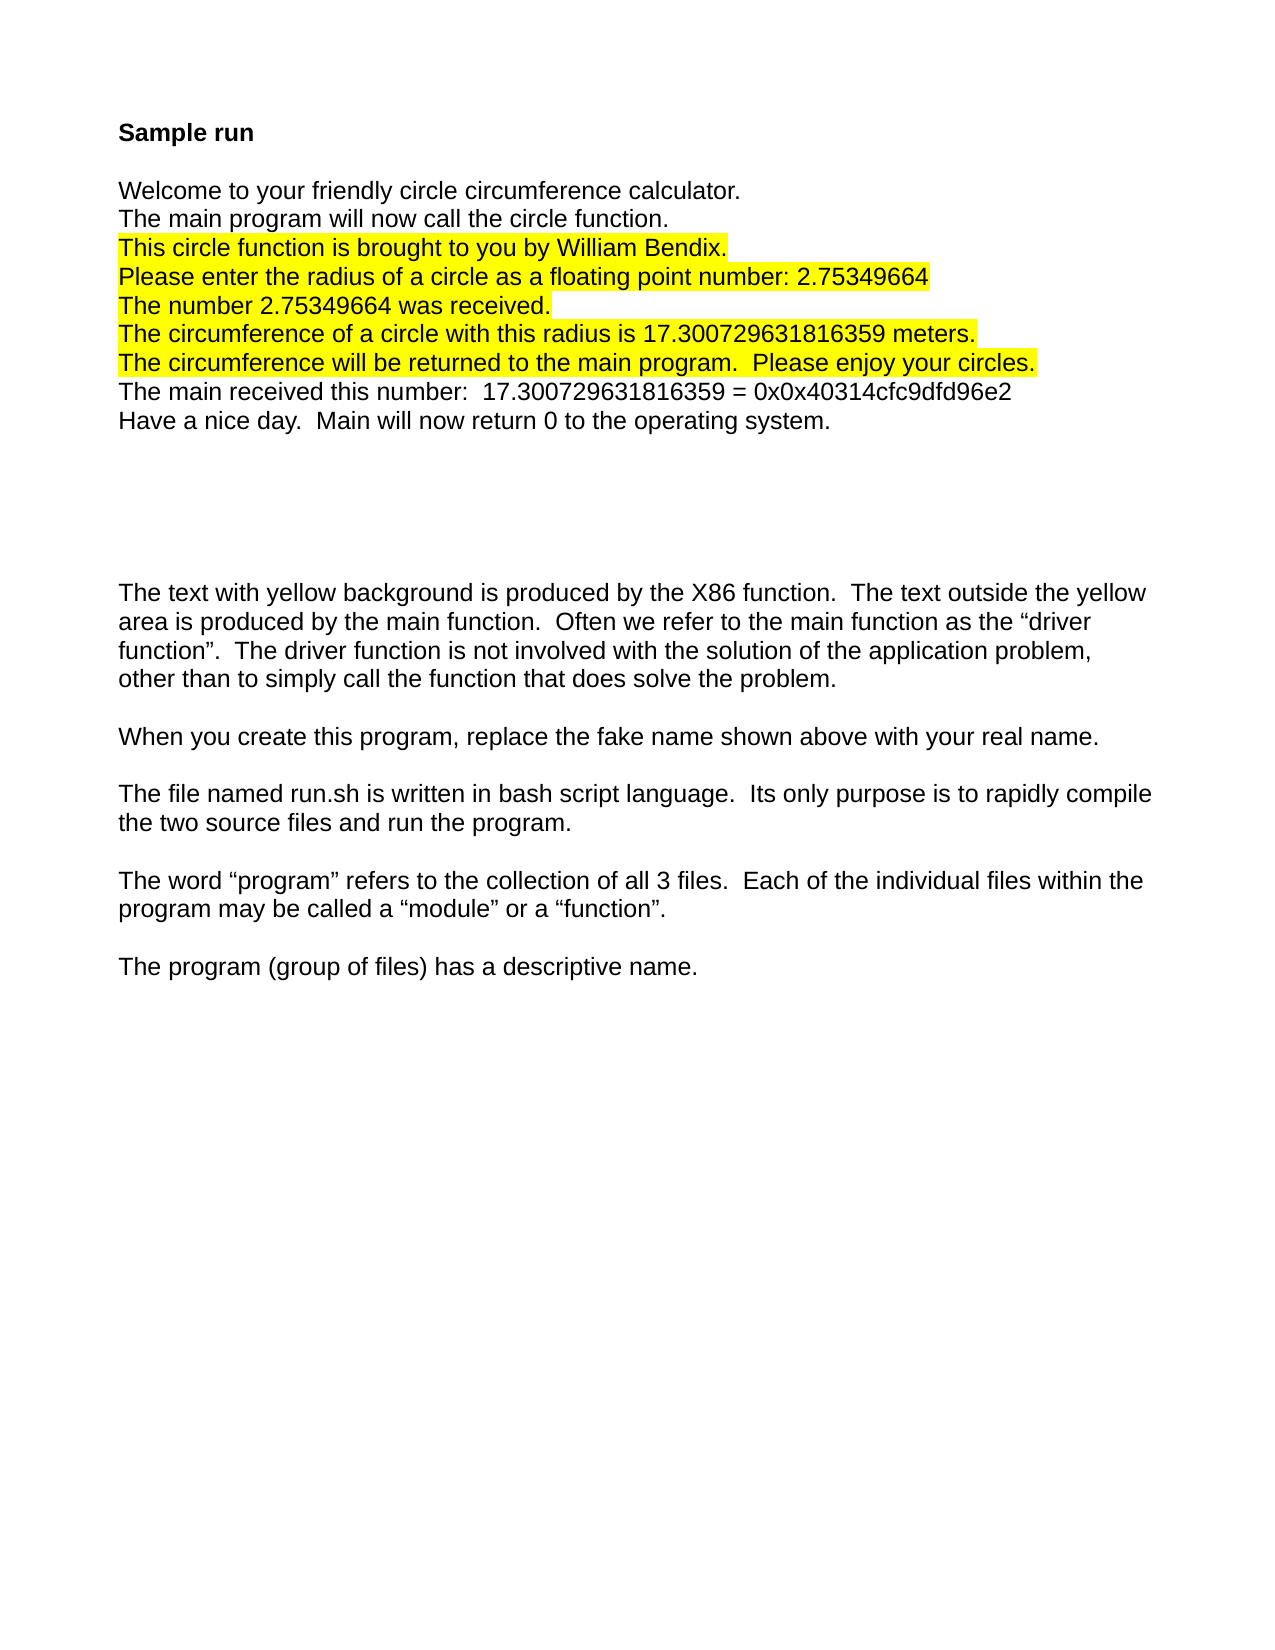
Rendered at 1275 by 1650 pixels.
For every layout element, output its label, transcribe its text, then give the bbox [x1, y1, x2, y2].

text The program (group of files) has a descriptive name. [118, 952, 1157, 981]
text The number 2.75349664 was received. [118, 291, 1157, 319]
text The text with yellow background is produced by the X86 function. The text outside the yellow area is produced by the main function. Often we refer to the main function as the “driver function”. The driver function is not involved with the solution of the application problem, other than to simply call the function that does solve the problem. [118, 578, 1157, 693]
text The circumference will be returned to the main program. Please enjoy your circles. [118, 348, 1157, 377]
text The main program will now call the circle function. [118, 204, 1157, 233]
text Please enter the radius of a circle as a floating point number: 2.75349664 [118, 262, 1157, 291]
text The word “program” refers to the collection of all 3 files. Each of the individual files within the program may be called a “module” or a “function”. [118, 866, 1157, 923]
text The file named run.sh is written in bash script language. Its only purpose is to rapidly compile the two source files and run the program. [118, 779, 1157, 837]
text When you create this program, replace the fake name shown above with your real name. [118, 722, 1157, 751]
text Welcome to your friendly circle circumference calculator. [118, 176, 1157, 204]
text The circumference of a circle with this radius is 17.300729631816359 meters. [118, 319, 1157, 348]
text Have a nice day. Main will now return 0 to the operating system. [118, 406, 1157, 434]
text The main received this number: 17.300729631816359 = 0x0x40314cfc9dfd96e2 [118, 377, 1157, 406]
text This circle function is brought to you by William Bendix. [118, 233, 1157, 262]
text Sample run [118, 118, 1157, 147]
